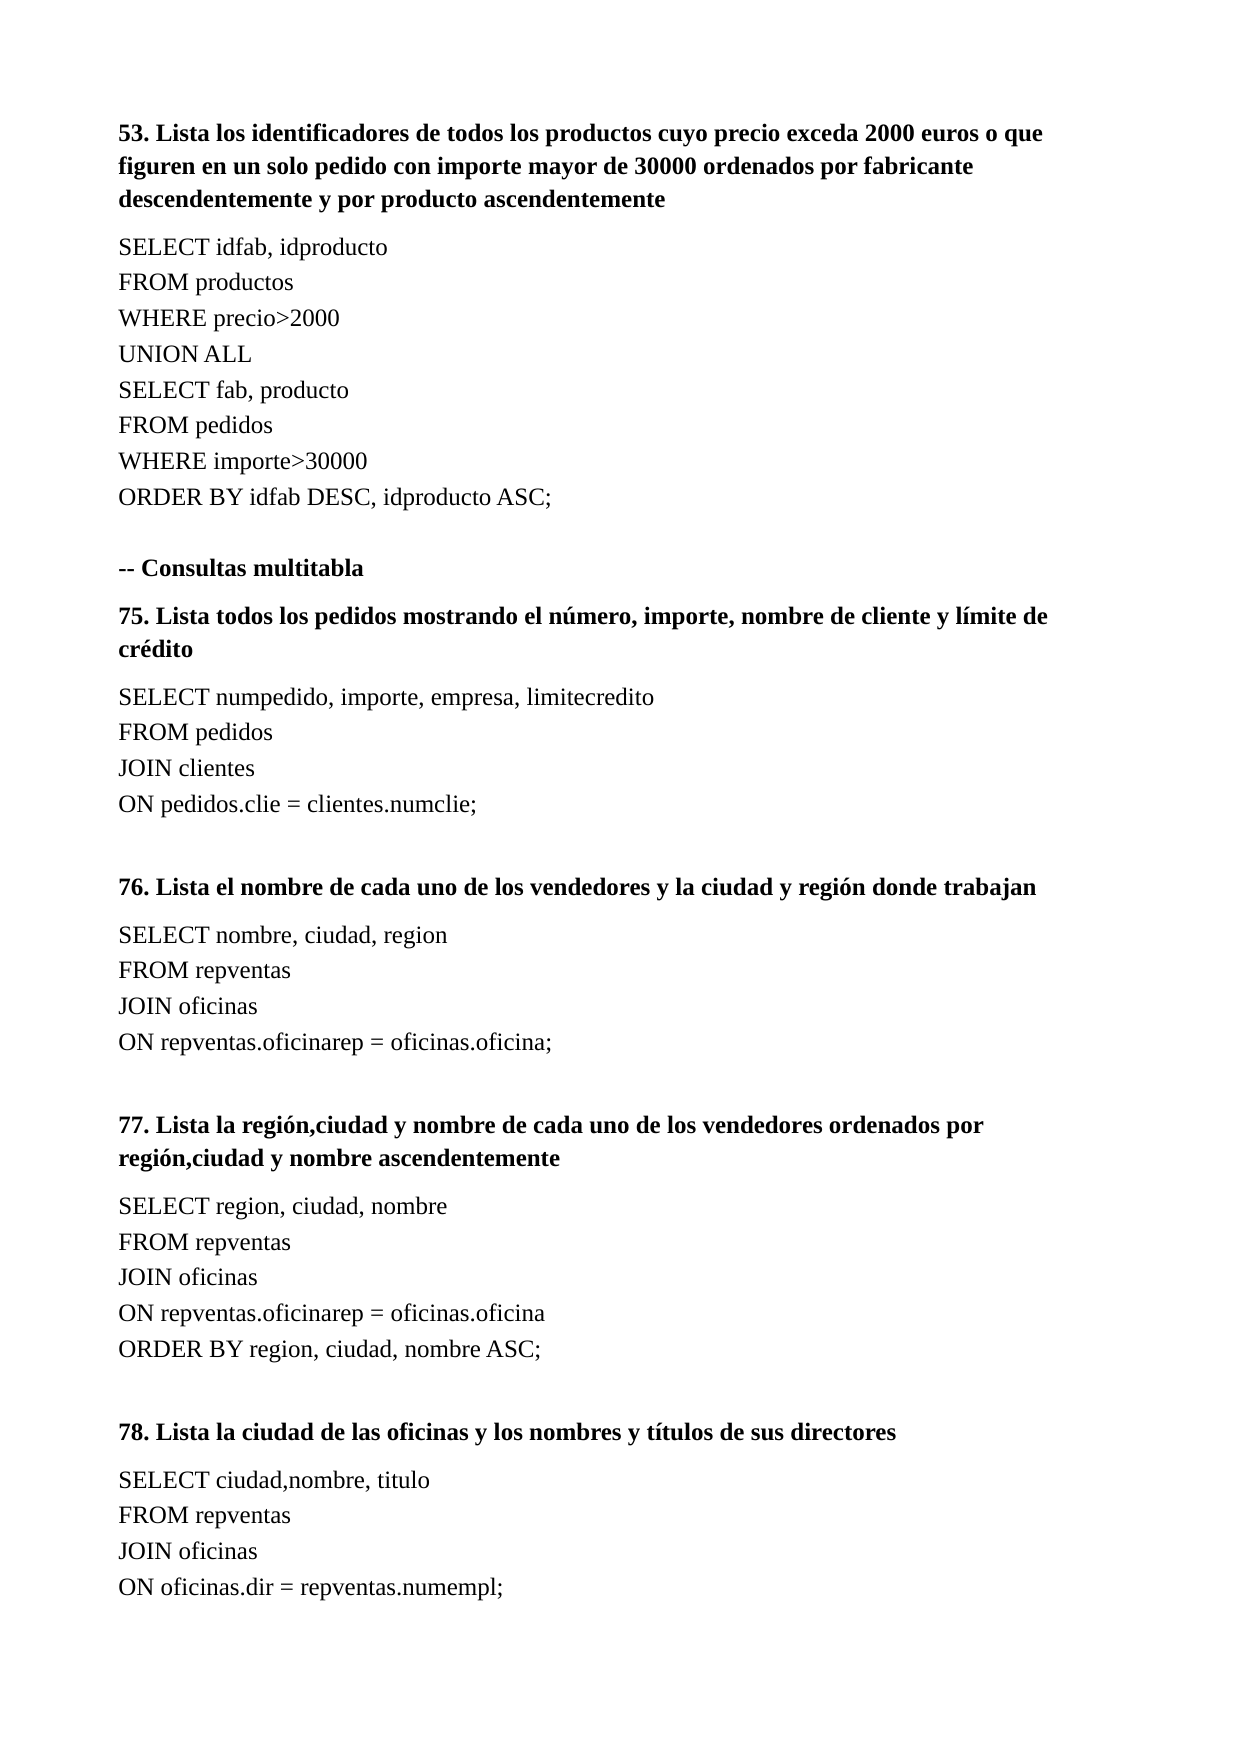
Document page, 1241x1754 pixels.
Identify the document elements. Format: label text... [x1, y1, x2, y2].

text UNION ALL [118, 339, 1122, 368]
text SELECT region, ciudad, nombre [118, 1191, 1122, 1219]
text ORDER BY region, ciudad, nombre ASC; [118, 1334, 1122, 1362]
text ON repventas.oficinarep = oficinas.oficina [118, 1298, 1122, 1327]
text FROM repventas [118, 955, 1122, 984]
text -- Consultas multitabla [118, 553, 1122, 582]
text SELECT fab, producto [118, 375, 1122, 403]
text SELECT numpedido, importe, empresa, limitecredito [118, 682, 1122, 710]
text 75. Lista todos los pedidos mostrando el número, importe, nombre de cliente y límite de crédito [118, 601, 1122, 663]
text FROM repventas [118, 1500, 1122, 1529]
text FROM repventas [118, 1227, 1122, 1255]
text JOIN oficinas [118, 1536, 1122, 1565]
text JOIN oficinas [118, 1262, 1122, 1291]
text SELECT nombre, ciudad, region [118, 920, 1122, 948]
text FROM productos [118, 267, 1122, 296]
text ON repventas.oficinarep = oficinas.oficina; [118, 1027, 1122, 1056]
text WHERE importe>30000 [118, 446, 1122, 475]
text FROM pedidos [118, 410, 1122, 439]
text SELECT ciudad,nombre, titulo [118, 1465, 1122, 1493]
text 76. Lista el nombre de cada uno de los vendedores y la ciudad y región donde trabajan [118, 872, 1122, 901]
text WHERE precio>2000 [118, 303, 1122, 332]
text 78. Lista la ciudad de las oficinas y los nombres y títulos de sus directores [118, 1417, 1122, 1446]
text 77. Lista la región,ciudad y nombre de cada uno de los vendedores ordenados por región,ciudad y nombre ascendentemente [118, 1110, 1122, 1172]
text JOIN clientes [118, 753, 1122, 782]
text ON pedidos.clie = clientes.numclie; [118, 789, 1122, 817]
text ORDER BY idfab DESC, idproducto ASC; [118, 482, 1122, 511]
text ON oficinas.dir = repventas.numempl; [118, 1572, 1122, 1601]
text SELECT idfab, idproducto [118, 232, 1122, 261]
text JOIN oficinas [118, 991, 1122, 1020]
text FROM pedidos [118, 717, 1122, 746]
text 53. Lista los identificadores de todos los productos cuyo precio exceda 2000 euros o que figuren en un solo pedido con importe mayor de 30000 ordenados por fabricante descendentemente y por producto ascendentemente [118, 118, 1122, 213]
